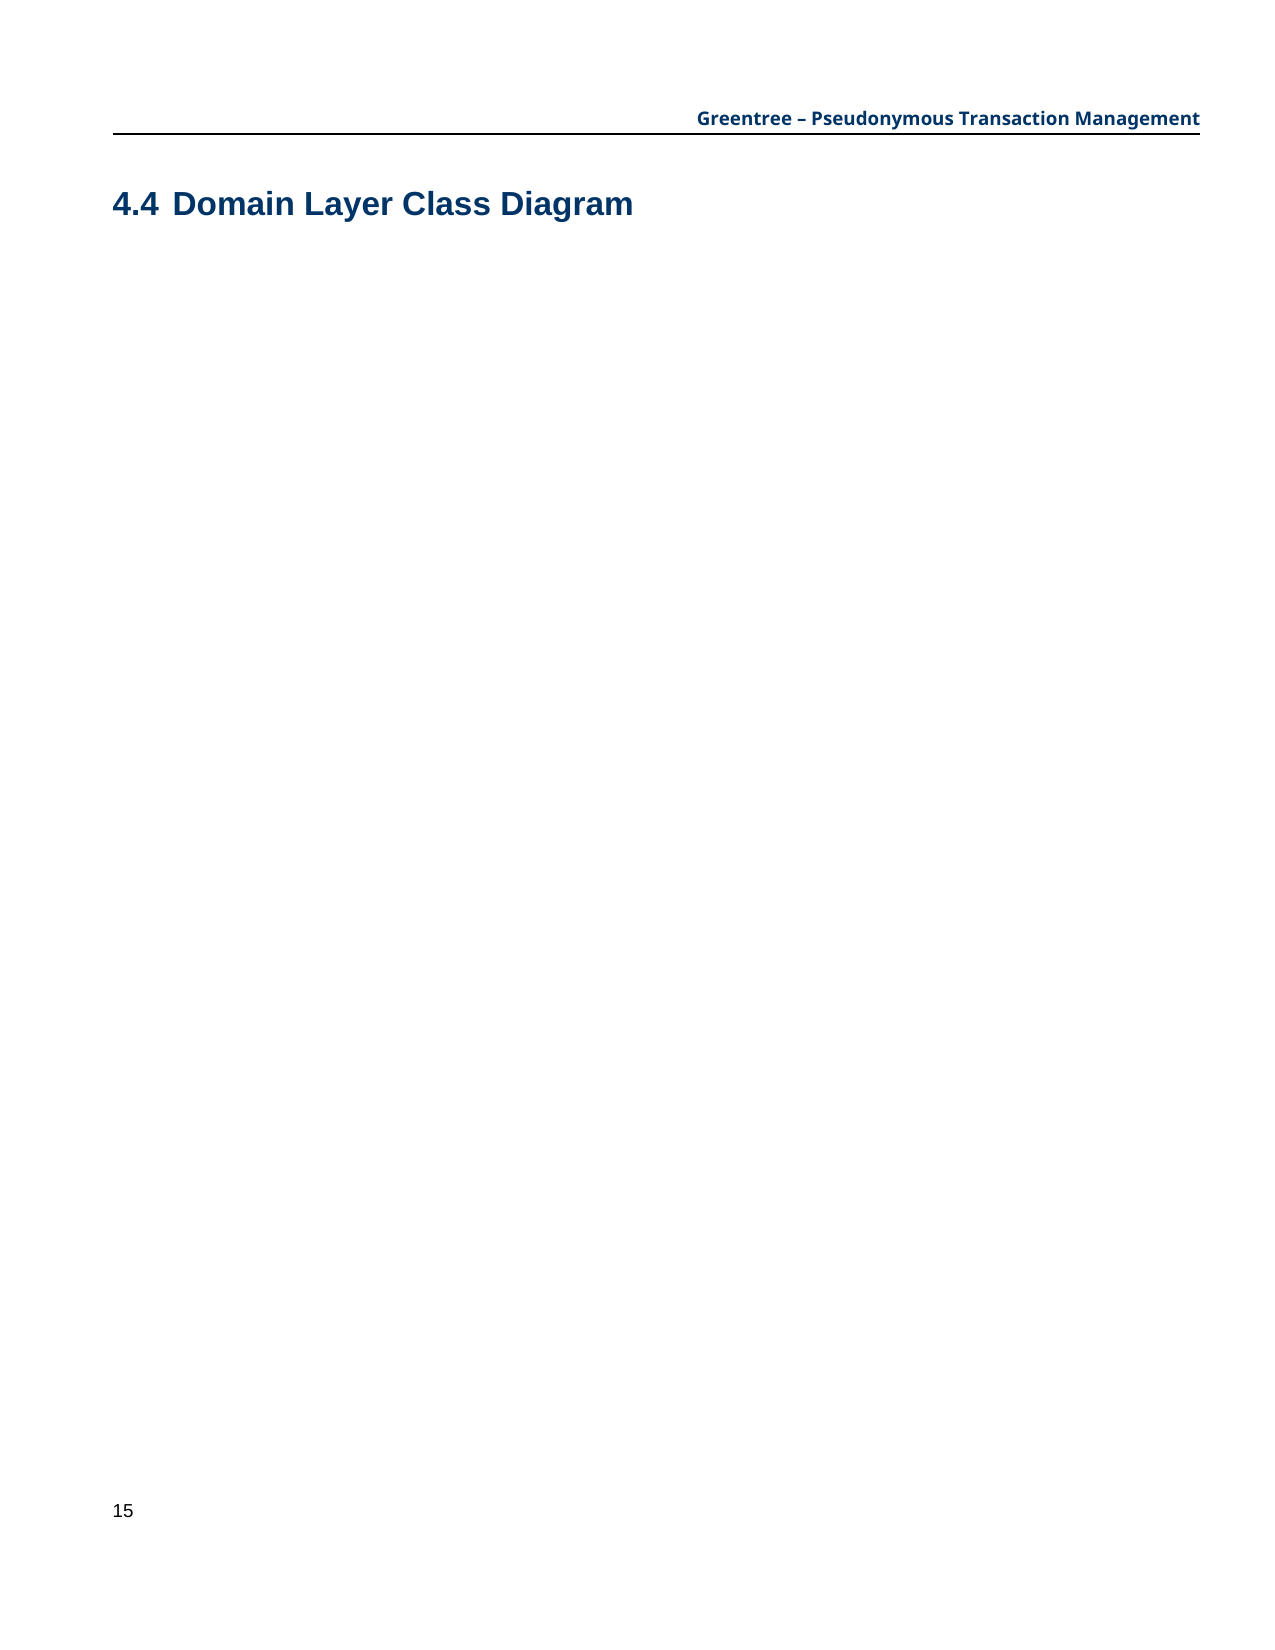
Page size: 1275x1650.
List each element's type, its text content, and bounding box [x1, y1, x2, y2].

subtitle Domain Layer Class Diagram [112, 184, 1200, 222]
